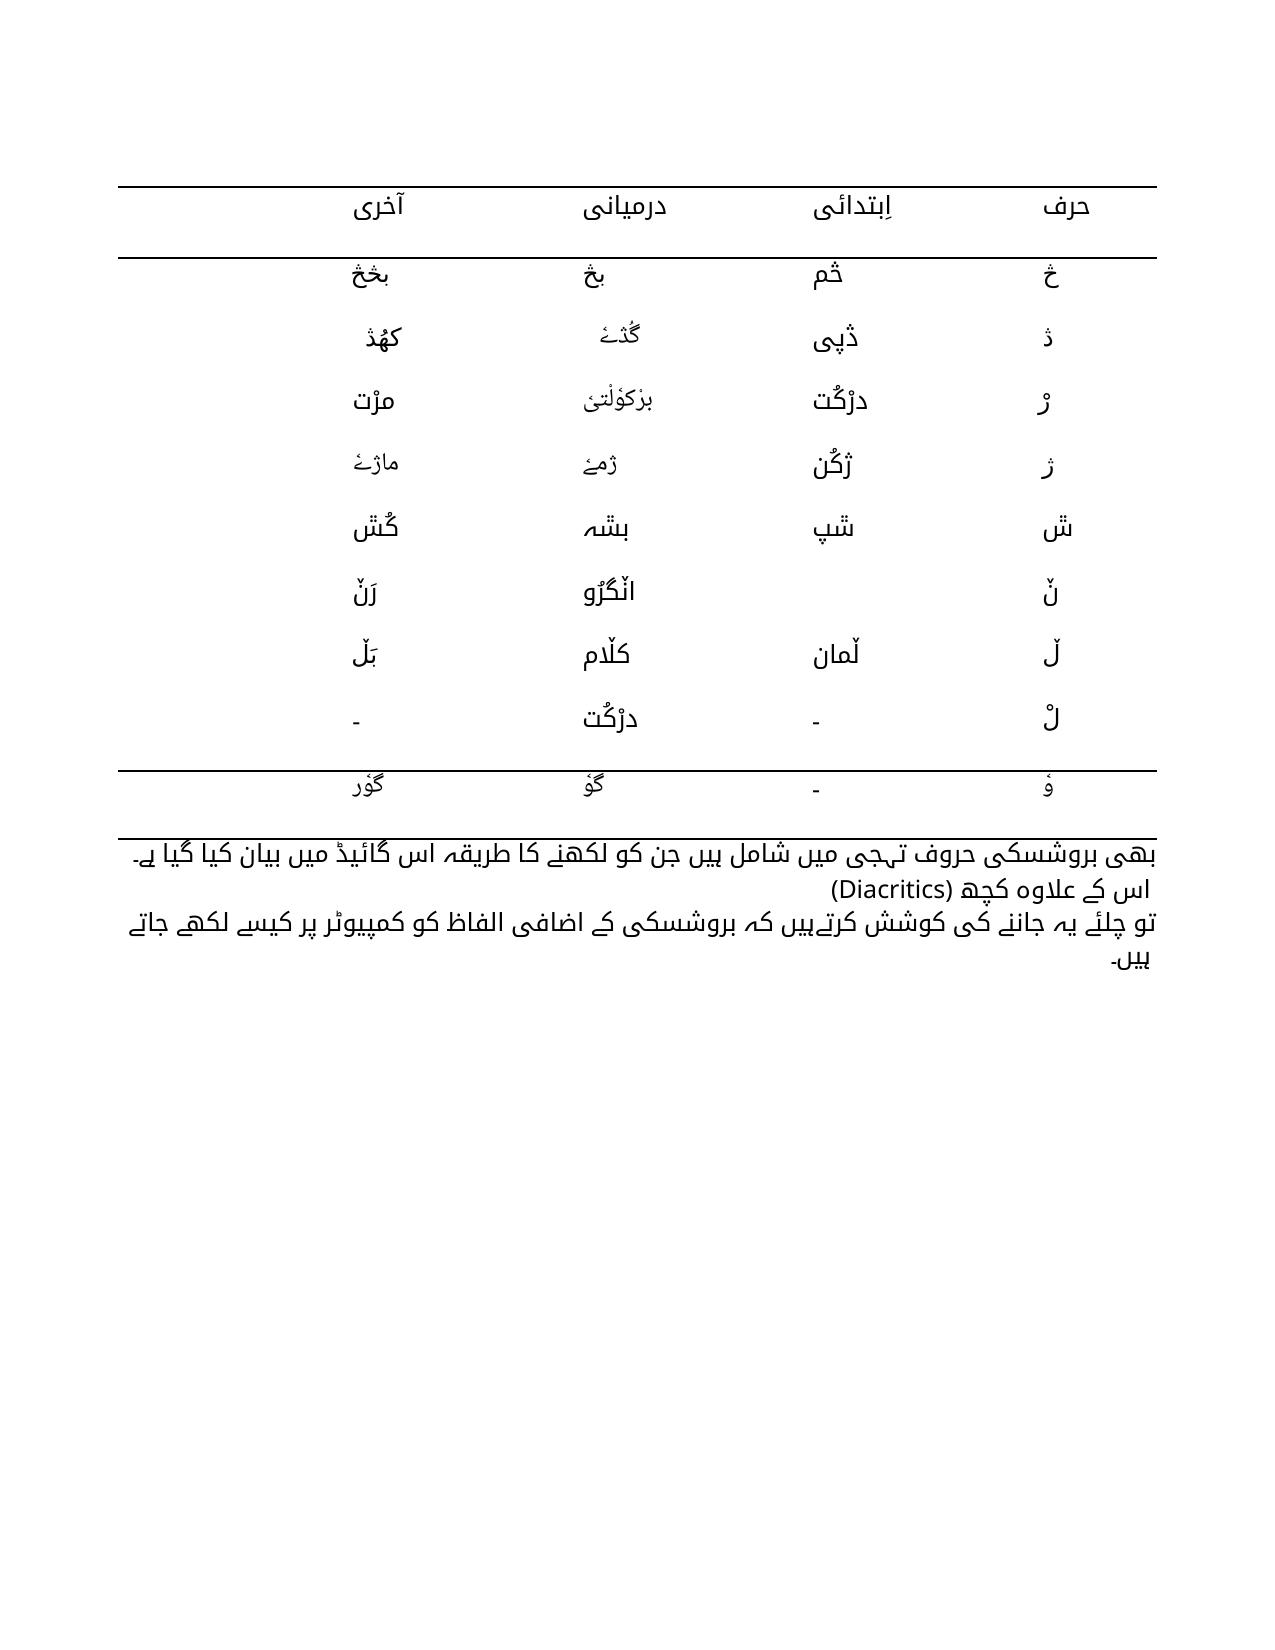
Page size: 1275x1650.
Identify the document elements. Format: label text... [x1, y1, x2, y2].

table_cell رْ [1042, 386, 1157, 449]
table_cell [467, 640, 582, 703]
table_cell [697, 386, 812, 449]
table_cell ڎپی [812, 322, 927, 386]
table_header [118, 188, 237, 257]
table_cell [927, 704, 1042, 770]
table_cell [237, 259, 352, 322]
table_cell برْکوࣷلْتیࣷ [582, 386, 697, 449]
table_cell [118, 259, 237, 322]
table_cell ڎ [1042, 322, 1157, 386]
table_header اِبتدائی [812, 188, 927, 257]
table_cell اݩگرُو [582, 576, 697, 640]
table_cell [927, 772, 1042, 838]
table_cell [237, 704, 352, 770]
table_cell لْ [1042, 704, 1157, 770]
table_cell [118, 704, 237, 770]
table_header درمیانی [582, 188, 697, 257]
table_cell [118, 640, 237, 703]
table_cell [697, 259, 812, 322]
table_cell ژمےࣷ [582, 449, 697, 513]
table_cell [467, 449, 582, 513]
table_cell [927, 513, 1042, 576]
table_cell [697, 576, 812, 640]
table_cell کڵام [582, 640, 697, 703]
table_cell څم [812, 259, 927, 322]
table_cell گوࣷ [582, 772, 697, 838]
table_cell - [812, 704, 927, 770]
text بھی بروشسکی حروف تہجی میں شامل ہیں جن کو لکھنے کا طریقہ اس گائیڈ میں بیان کیا گیا ہے۔ (Diacritics) اس کے علاوہ کچھ [118, 840, 1157, 909]
table_cell [467, 513, 582, 576]
table_cell [237, 772, 352, 838]
table_cell بڅ [582, 259, 697, 322]
table_cell [697, 640, 812, 703]
table_cell [467, 259, 582, 322]
table_header حرف [1042, 188, 1157, 257]
table_cell [927, 640, 1042, 703]
table_cell [467, 322, 582, 386]
table_cell ژکُن [812, 449, 927, 513]
table_cell بڅڅ [352, 259, 467, 322]
table_cell [467, 704, 582, 770]
table_cell [927, 259, 1042, 322]
table_cell ݜ [1042, 513, 1157, 576]
table_cell درْکُت [582, 704, 697, 770]
table_cell [697, 322, 812, 386]
table_cell - [352, 704, 467, 770]
table_header [927, 188, 1042, 257]
table_cell [118, 513, 237, 576]
table_cell درْکُت [812, 386, 927, 449]
table_cell [927, 386, 1042, 449]
table_cell [237, 576, 352, 640]
table_cell [237, 322, 352, 386]
table_cell گوࣷر [352, 772, 467, 838]
table_cell [237, 386, 352, 449]
table_cell گُڎےࣷ [582, 322, 697, 386]
table_cell ژ [1042, 449, 1157, 513]
table_cell کُݜ [352, 513, 467, 576]
text تو چلئے یہ جاننے کی کوشش کرتےہیں کہ بروشسکی کے اضافی الفاظ کو کمپیوٹر پر کیسے لکھے جاتے ہیں۔ [118, 909, 1157, 974]
table_cell کھُڎ [352, 322, 467, 386]
table_cell بݜہ [582, 513, 697, 576]
table_cell [697, 772, 812, 838]
table_cell [927, 449, 1042, 513]
table_header [697, 188, 812, 257]
table_cell [118, 322, 237, 386]
table_cell [467, 772, 582, 838]
table_cell [118, 386, 237, 449]
table_cell [118, 576, 237, 640]
table_cell ڵ [1042, 640, 1157, 703]
table_header [467, 188, 582, 257]
table_cell [812, 576, 927, 640]
table_cell [927, 322, 1042, 386]
table_cell مرْت [352, 386, 467, 449]
table_cell [237, 513, 352, 576]
table_cell [697, 704, 812, 770]
table_cell [237, 640, 352, 703]
table_cell ݩ [1042, 576, 1157, 640]
table_cell [118, 449, 237, 513]
table_cell ماژےࣷ [352, 449, 467, 513]
table_cell ڵمان [812, 640, 927, 703]
table_cell [467, 386, 582, 449]
table_cell [237, 449, 352, 513]
table_cell [927, 576, 1042, 640]
table_cell [697, 449, 812, 513]
table_cell [697, 513, 812, 576]
table_cell بَڵ [352, 640, 467, 703]
table_cell [118, 772, 237, 838]
table_cell څ [1042, 259, 1157, 322]
table_cell [467, 576, 582, 640]
table_cell ݜپ [812, 513, 927, 576]
table_cell رَݩ [352, 576, 467, 640]
table_header [237, 188, 352, 257]
table_cell وࣷ [1042, 772, 1157, 838]
table_header آخری [352, 188, 467, 257]
table_cell - [812, 772, 927, 838]
